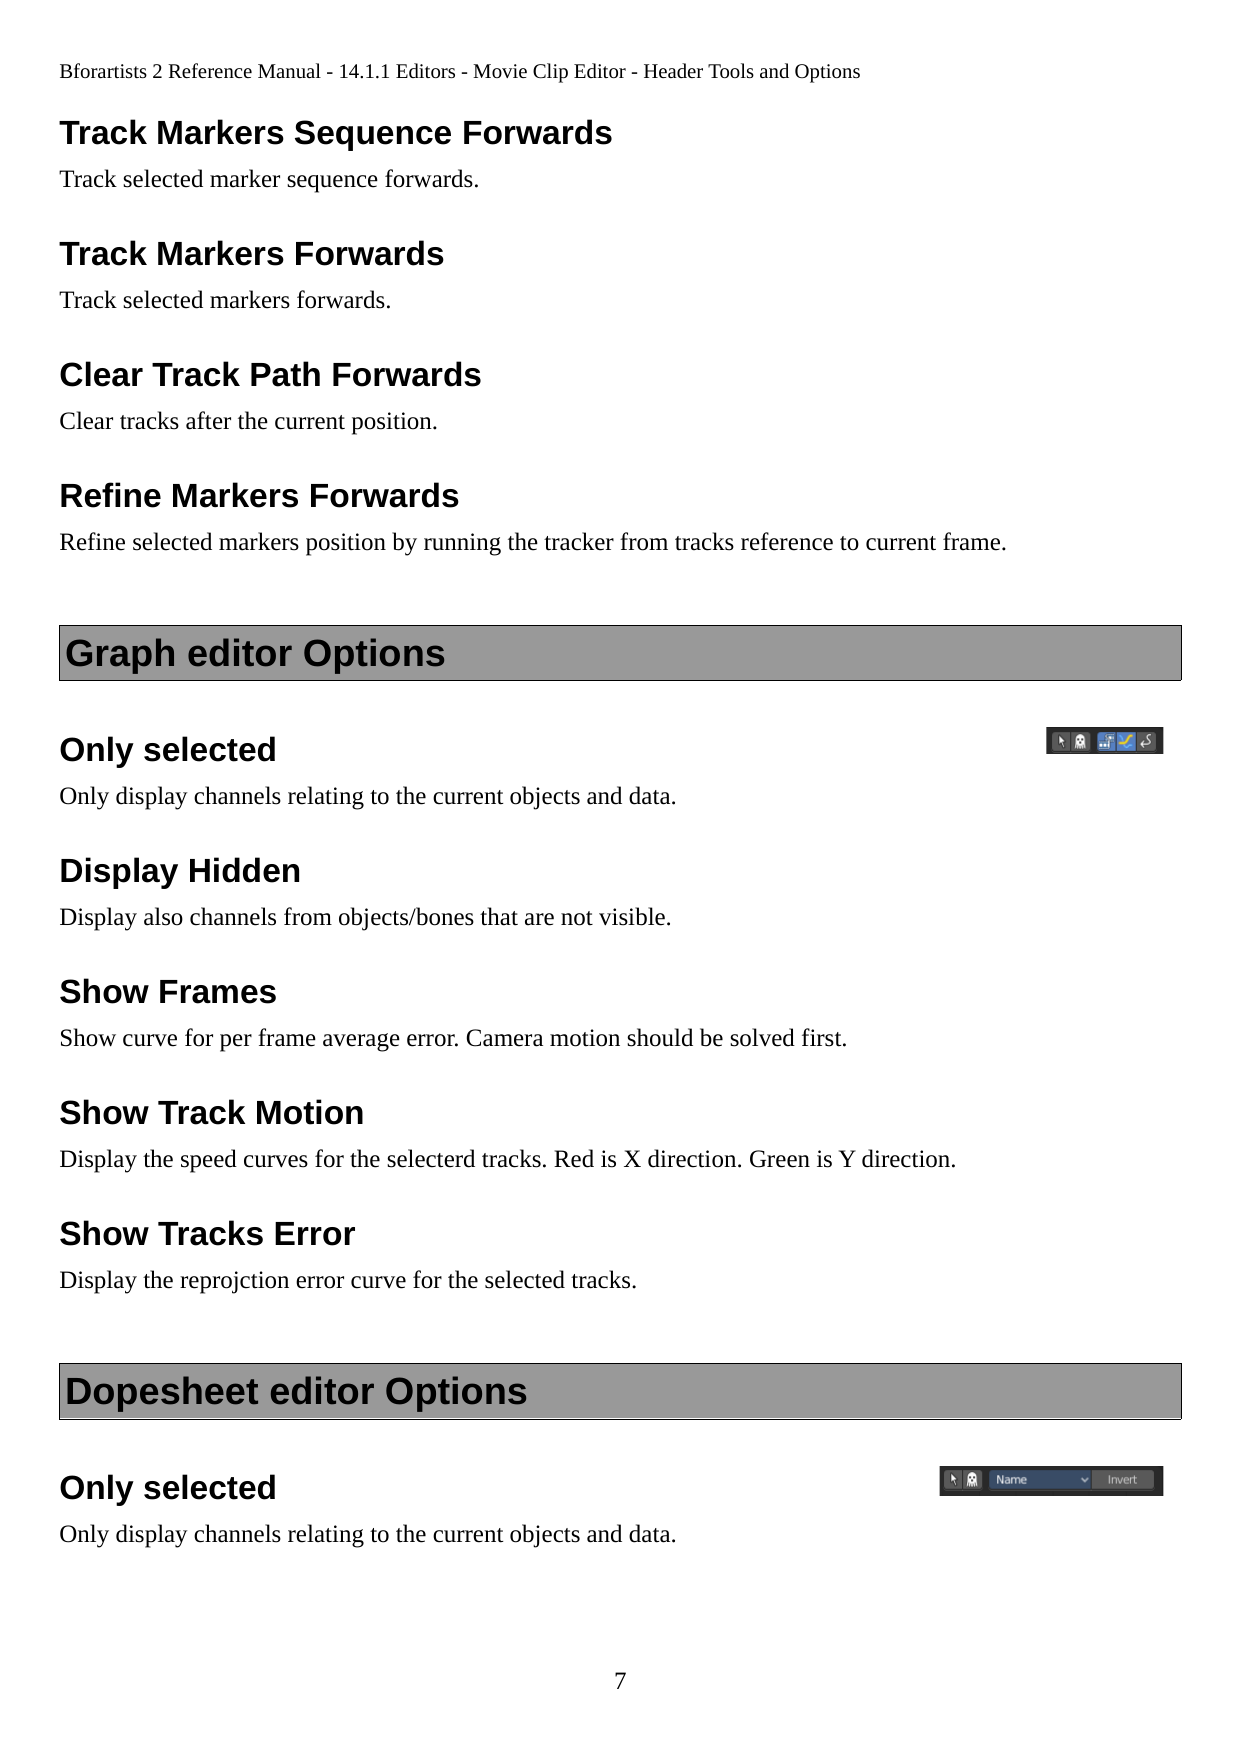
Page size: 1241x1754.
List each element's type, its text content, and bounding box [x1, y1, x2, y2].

subtitle Show Track Motion [59, 1093, 1181, 1132]
table_header Graph editor Options [60, 626, 1181, 680]
picture [939, 1466, 1164, 1496]
text Only display channels relating to the current objects and data. [59, 781, 1181, 810]
text Display the reprojction error curve for the selected tracks. [59, 1265, 1181, 1294]
table_header Dopesheet editor Options [60, 1364, 1181, 1418]
subtitle Show Tracks Error [59, 1214, 1181, 1253]
text Show curve for per frame average error. Camera motion should be solved first. [59, 1023, 1181, 1052]
text Track selected markers forwards. [59, 285, 1181, 313]
subtitle Display Hidden [59, 851, 1181, 889]
text Display also channels from objects/bones that are not visible. [59, 902, 1181, 931]
subtitle Only selected [59, 1468, 1181, 1507]
text Refine selected markers position by running the tracker from tracks reference to current frame. [59, 527, 1181, 556]
subtitle Only selected [59, 730, 1181, 768]
text Display the speed curves for the selecterd tracks. Red is X direction. Green is Y direction. [59, 1144, 1181, 1173]
subtitle Show Frames [59, 972, 1181, 1011]
text Only display channels relating to the current objects and data. [59, 1519, 1181, 1548]
picture [1046, 727, 1164, 754]
subtitle Refine Markers Forwards [59, 476, 1181, 514]
subtitle Track Markers Sequence Forwards [59, 113, 1181, 151]
subtitle Track Markers Forwards [59, 234, 1181, 272]
text Track selected marker sequence forwards. [59, 164, 1181, 192]
text Clear tracks after the current position. [59, 406, 1181, 434]
subtitle Clear Track Path Forwards [59, 355, 1181, 393]
